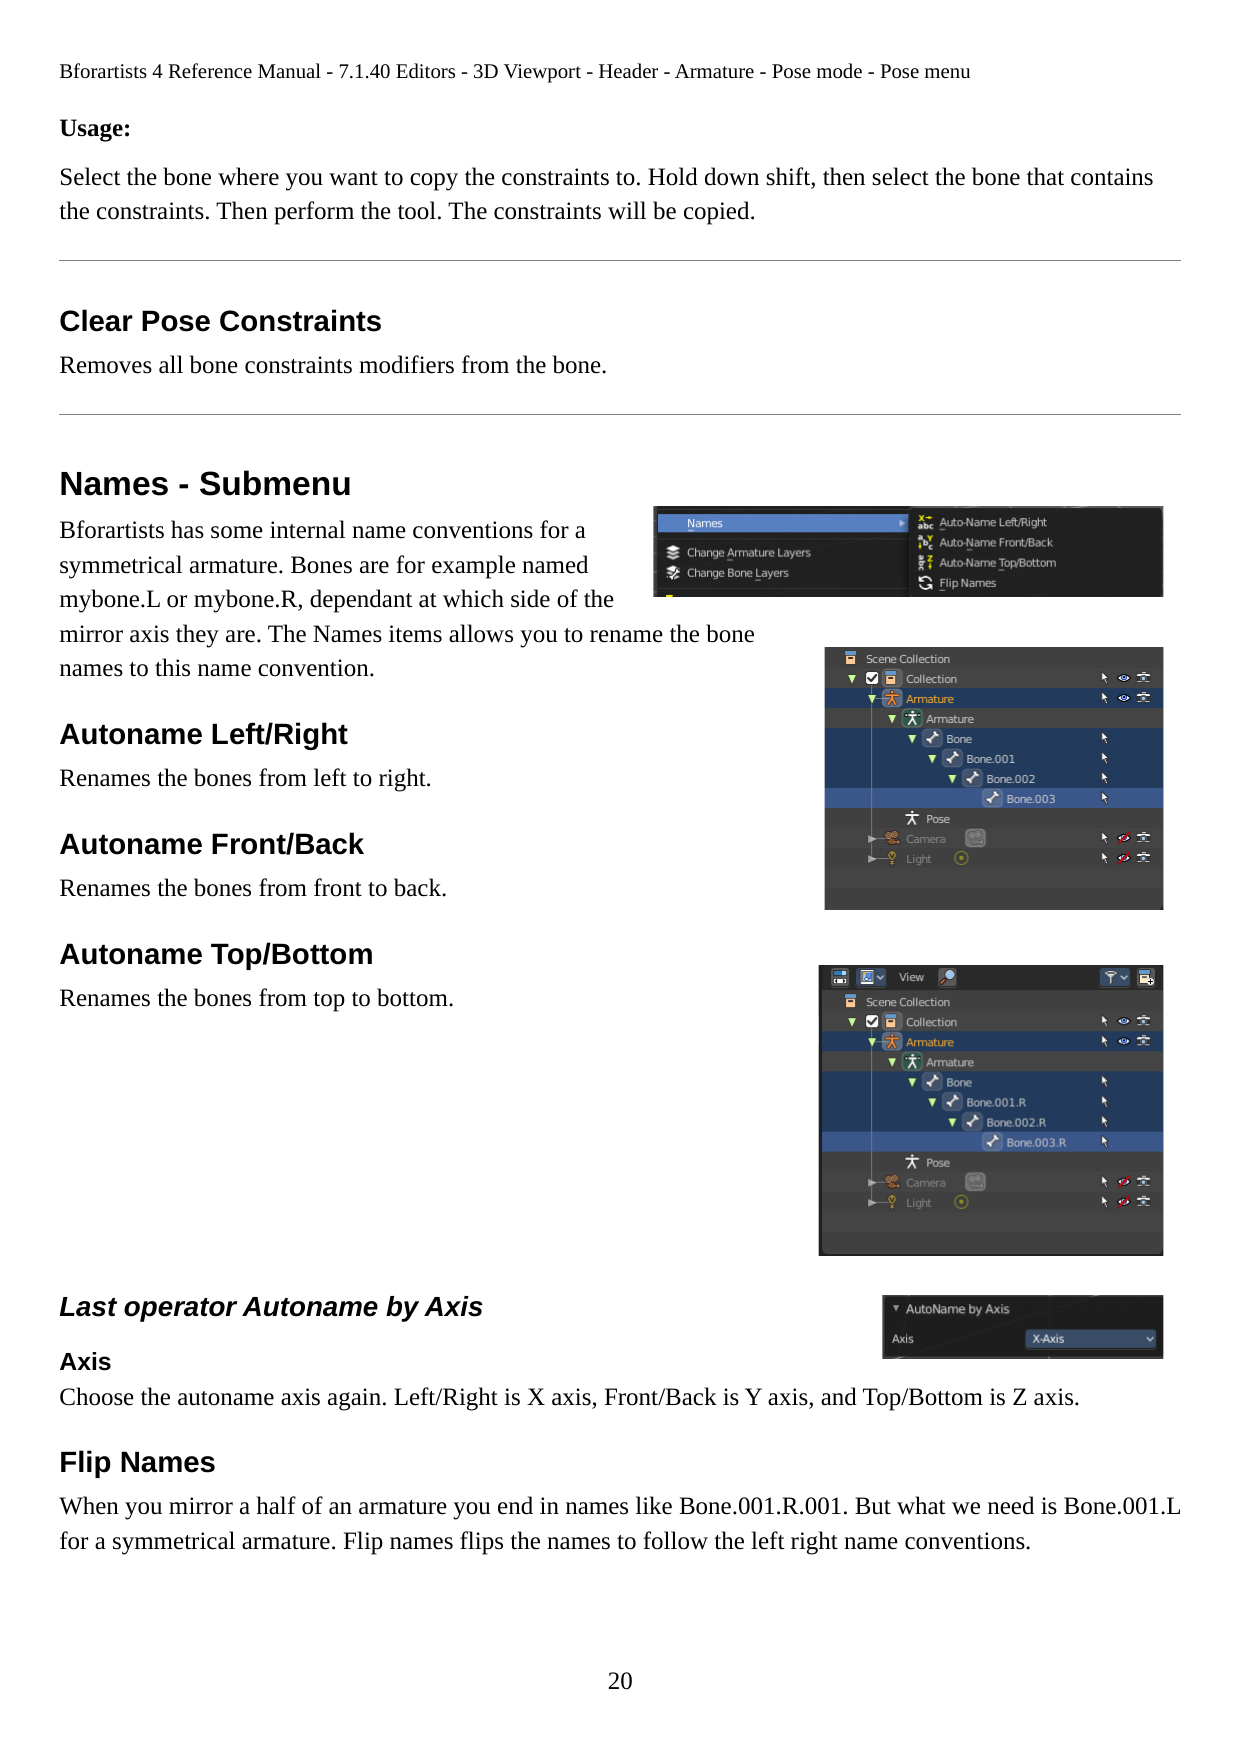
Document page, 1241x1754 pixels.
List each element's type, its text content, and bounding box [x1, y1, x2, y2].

text Select the bone where you want to copy the constraints to. Hold down shift, then select the bone that contains the constraints. Then perform the tool. The constraints will be copied. [59, 162, 1181, 225]
text Usage: [59, 113, 1181, 141]
subtitle Names - Submenu [59, 464, 1181, 503]
subtitle Flip Names [59, 1445, 1181, 1479]
subtitle Clear Pose Constraints [59, 304, 1181, 338]
subtitle Axis [59, 1347, 1181, 1375]
text When you mirror a half of an armature you end in names like Bone.001.R.001. But what we need is Bone.001.L for a symmetrical armature. Flip names flips the names to follow the left right name conventions. [59, 1491, 1181, 1555]
subtitle [1164, 717, 1181, 751]
subtitle Autoname Front/Back [59, 827, 824, 861]
picture [653, 506, 1164, 597]
text Choose the autoname axis again. Left/Right is X axis, Front/Back is Y axis, and Top/Bottom is Z axis. [59, 1382, 1181, 1410]
picture [824, 647, 1164, 910]
picture [818, 965, 1164, 1256]
text Removes all bone constraints modifiers from the bone. [59, 350, 1181, 379]
text Renames the bones from left to right. [59, 763, 824, 792]
subtitle Autoname Top/Bottom [59, 937, 1181, 971]
subtitle [1164, 827, 1181, 861]
text Renames the bones from front to back. [59, 873, 824, 902]
text Bforartists has some internal name conventions for a symmetrical armature. Bones are for example named mybone.L or mybone.R, dependant at which side of the mirror axis they are. The Names items allows you to rename the bone names to this name convention. [59, 515, 1181, 682]
subtitle Last operator Autoname by Axis [59, 1290, 1181, 1322]
subtitle Autoname Left/Right [59, 717, 824, 751]
picture [882, 1295, 1164, 1359]
text Renames the bones from top to bottom. [59, 983, 818, 1012]
